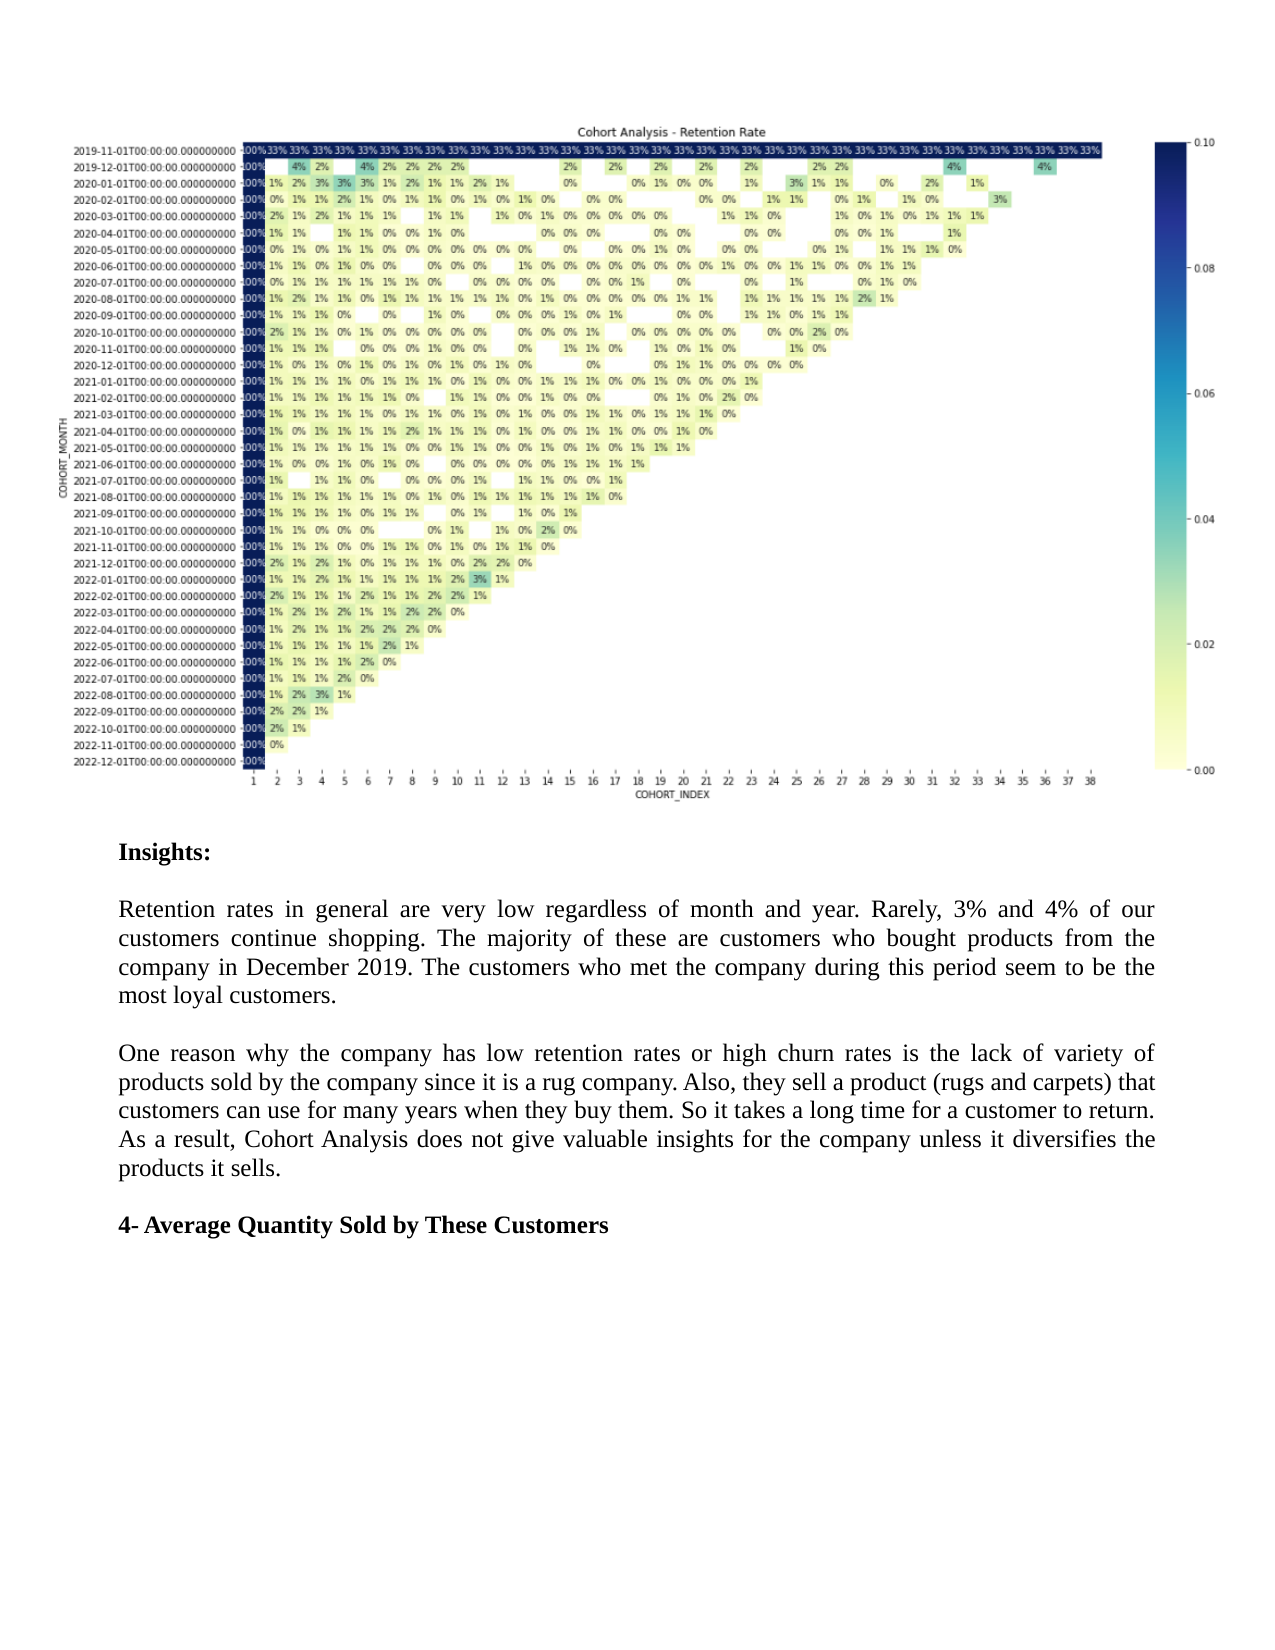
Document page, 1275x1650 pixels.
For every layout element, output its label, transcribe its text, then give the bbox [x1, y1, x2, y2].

text Retention rates in general are very low regardless of month and year. Rarely, 3% and 4% of our customers continue shopping. The majority of these are customers who bought products from the company in December 2019. The customers who met the company during this period seem to be the most loyal customers. [118, 894, 1157, 1009]
text 4- Average Quantity Sold by These Customers [118, 1210, 1157, 1239]
text Insights: [118, 837, 1157, 865]
text One reason why the company has low retention rates or high churn rates is the lack of variety of products sold by the company since it is a rug company. Also, they sell a product (rugs and carpets) that customers can use for many years when they buy them. So it takes a long time for a customer to return. As a result, Cohort Analysis does not give valuable insights for the company unless it diversifies the products it sells. [118, 1038, 1157, 1182]
picture [45, 118, 1230, 808]
